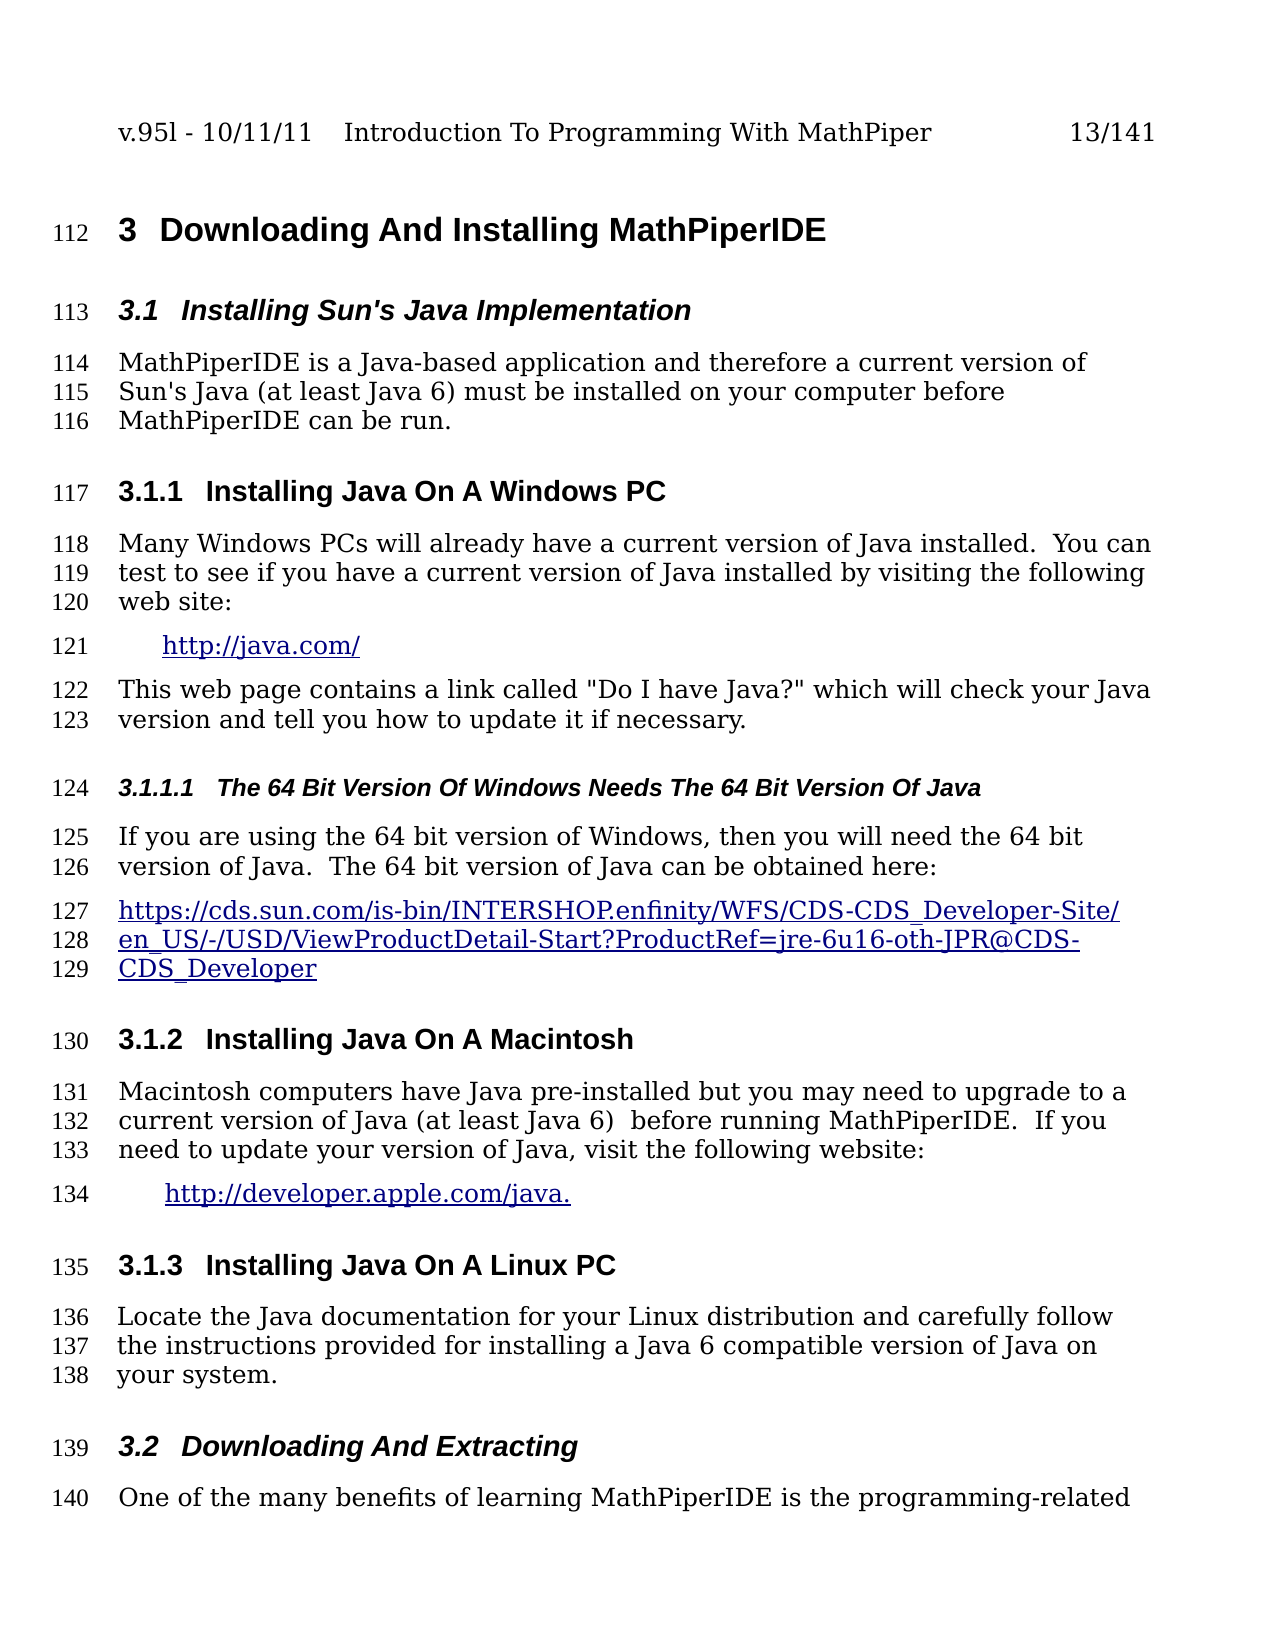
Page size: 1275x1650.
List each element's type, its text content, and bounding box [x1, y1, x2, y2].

text http://developer.apple.com/java. [164, 1179, 1157, 1208]
text Macintosh computers have Java pre-installed but you may need to upgrade to a current version of Java (at least Java 6) before running MathPiperIDE. If you need to update your version of Java, visit the following website: [118, 1077, 1157, 1164]
text Locate the Java documentation for your Linux distribution and carefully follow the instructions provided for installing a Java 6 compatible version of Java on your system. [117, 1302, 1157, 1389]
text If you are using the 64 bit version of Windows, then you will need the 64 bit version of Java. The 64 bit version of Java can be obtained here: [118, 822, 1157, 881]
subtitle Installing Java On A Macintosh [118, 1022, 1157, 1056]
text MathPiperIDE is a Java-based application and therefore a current version of Sun's Java (at least Java 6) must be installed on your computer before MathPiperIDE can be run. [118, 348, 1157, 435]
subtitle Downloading And Installing MathPiperIDE [118, 210, 1157, 248]
text http://java.com/ [162, 631, 1157, 661]
subtitle Installing Sun's Java Implementation [118, 293, 1157, 327]
subtitle Downloading And Extracting [118, 1429, 1157, 1462]
text https://cds.sun.com/is-bin/INTERSHOP.enfinity/WFS/CDS-CDS_Developer-Site/en_US/-/USD/ViewProductDetail-Start?ProductRef=jre-6u16-oth-JPR@CDS-CDS_Developer [118, 896, 1157, 983]
subtitle The 64 Bit Version Of Windows Needs The 64 Bit Version Of Java [118, 773, 1157, 802]
text One of the many benefits of learning MathPiperIDE is the programming-related [118, 1483, 1157, 1512]
subtitle Installing Java On A Linux PC [118, 1248, 1157, 1281]
text Many Windows PCs will already have a current version of Java installed. You can test to see if you have a current version of Java installed by visiting the following web site: [118, 529, 1157, 616]
text This web page contains a link called "Do I have Java?" which will check your Java version and tell you how to update it if necessary. [118, 676, 1157, 734]
subtitle Installing Java On A Windows PC [118, 474, 1157, 508]
